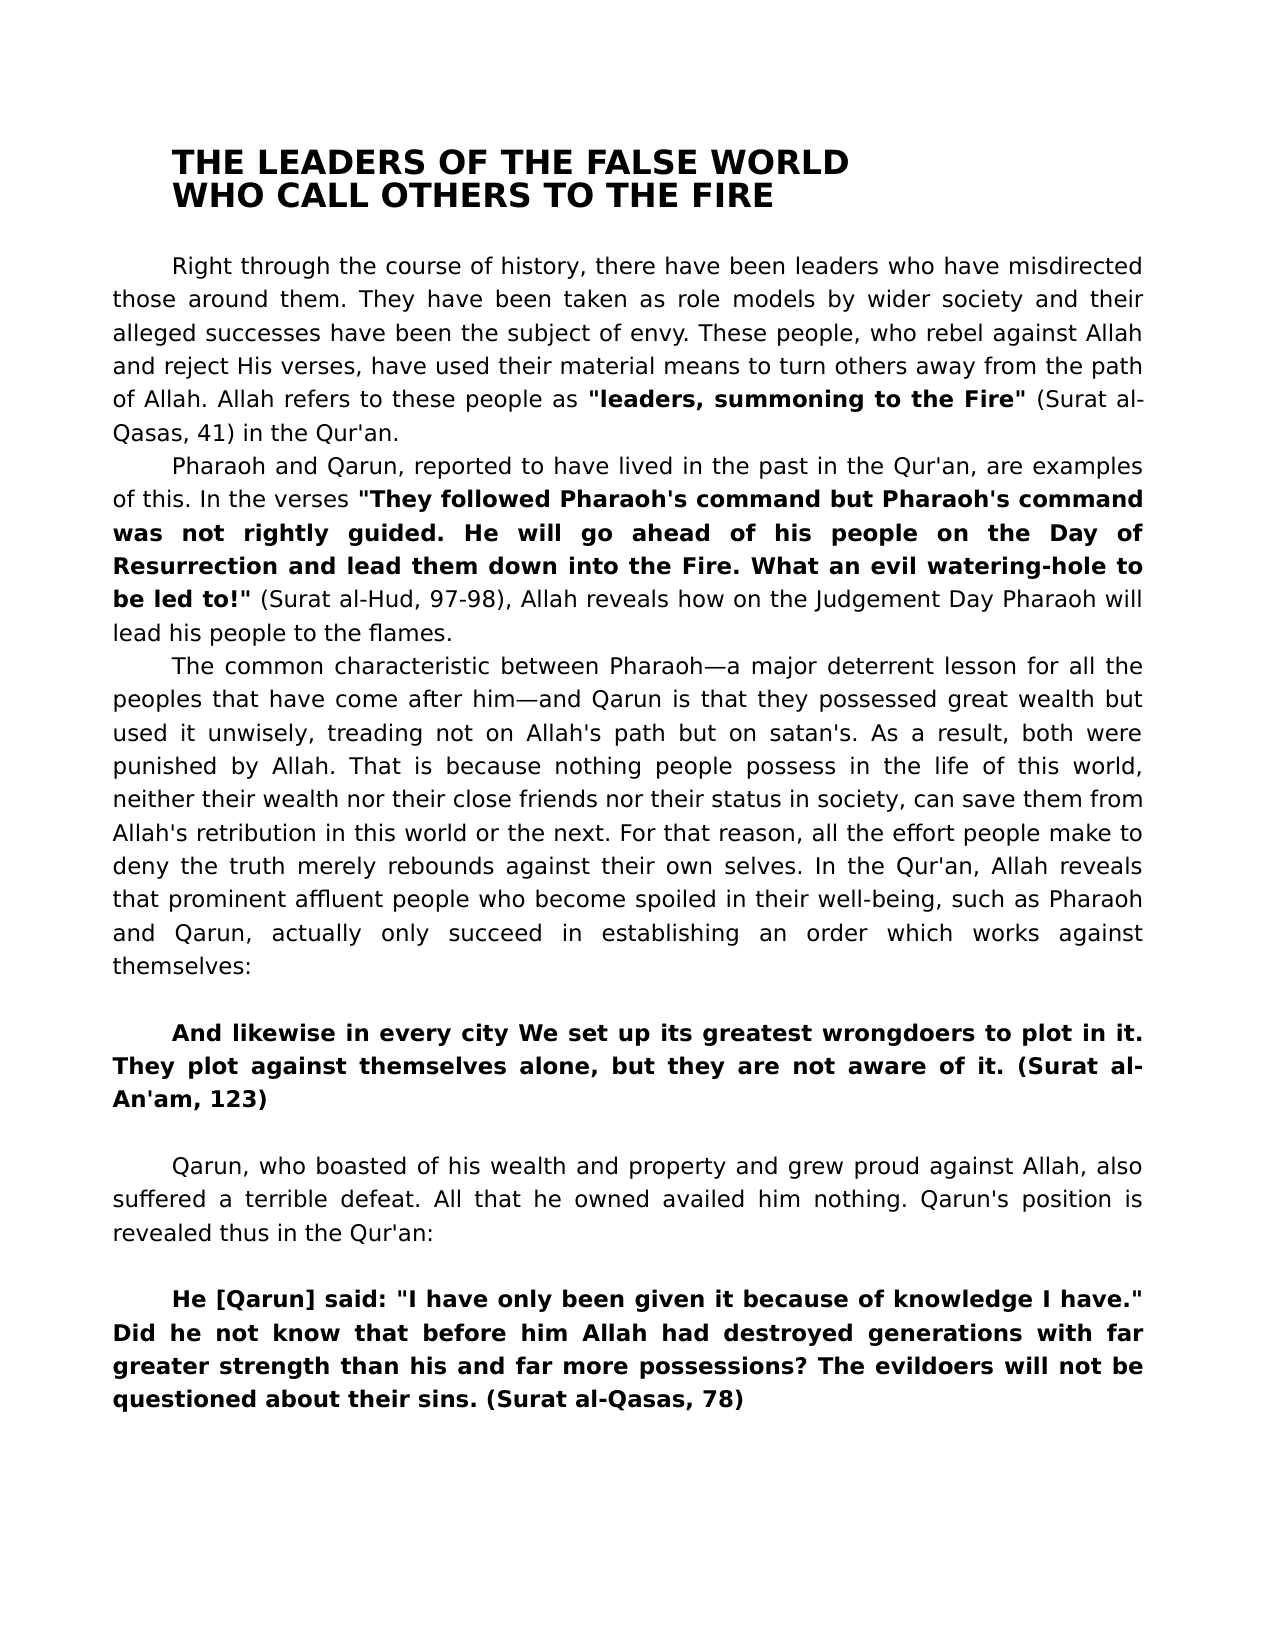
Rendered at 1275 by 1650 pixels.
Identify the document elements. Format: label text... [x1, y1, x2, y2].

text And likewise in every city We set up its greatest wrongdoers to plot in it. They plot against themselves alone, but they are not aware of it. (Surat al- An'am, 123) [112, 1014, 1145, 1114]
text WHO CALL OTHERS TO THE FIRE [112, 181, 1145, 214]
text THE LEADERS OF THE FALSE WORLD [112, 148, 1145, 181]
text Pharaoh and Qarun, reported to have lived in the past in the Qur'an, are examples of this. In the verses "They followed Pharaoh's command but Pharaoh's command was not rightly guided. He will go ahead of his people on the Day of Resurrection and lead them down into the Fire. What an evil watering-hole to be led to!" (Surat al-Hud, 97-98), Allah reveals how on the Judgement Day Pharaoh will lead his people to the flames. [112, 448, 1145, 648]
text Qarun, who boasted of his wealth and property and grew proud against Allah, also suffered a terrible defeat. All that he owned availed him nothing. Qarun's position is revealed thus in the Qur'an: [112, 1148, 1145, 1248]
text The common characteristic between Pharaoh—a major deterrent lesson for all the peoples that have come after him—and Qarun is that they possessed great wealth but used it unwisely, treading not on Allah's path but on satan's. As a result, both were punished by Allah. That is because nothing people possess in the life of this world, neither their wealth nor their close friends nor their status in society, can save them from Allah's retribution in this world or the next. For that reason, all the effort people make to deny the truth merely rebounds against their own selves. In the Qur'an, Allah reveals that prominent affluent people who become spoiled in their well-being, such as Pharaoh and Qarun, actually only succeed in establishing an order which works against themselves: [112, 648, 1145, 981]
text Right through the course of history, there have been leaders who have misdirected those around them. They have been taken as role models by wider society and their alleged successes have been the subject of envy. These people, who rebel against Allah and reject His verses, have used their material means to turn others away from the path of Allah. Allah refers to these people as "leaders, summoning to the Fire" (Surat al- Qasas, 41) in the Qur'an. [112, 248, 1145, 448]
text He [Qarun] said: "I have only been given it because of knowledge I have." Did he not know that before him Allah had destroyed generations with far greater strength than his and far more possessions? The evildoers will not be questioned about their sins. (Surat al-Qasas, 78) [112, 1281, 1145, 1414]
